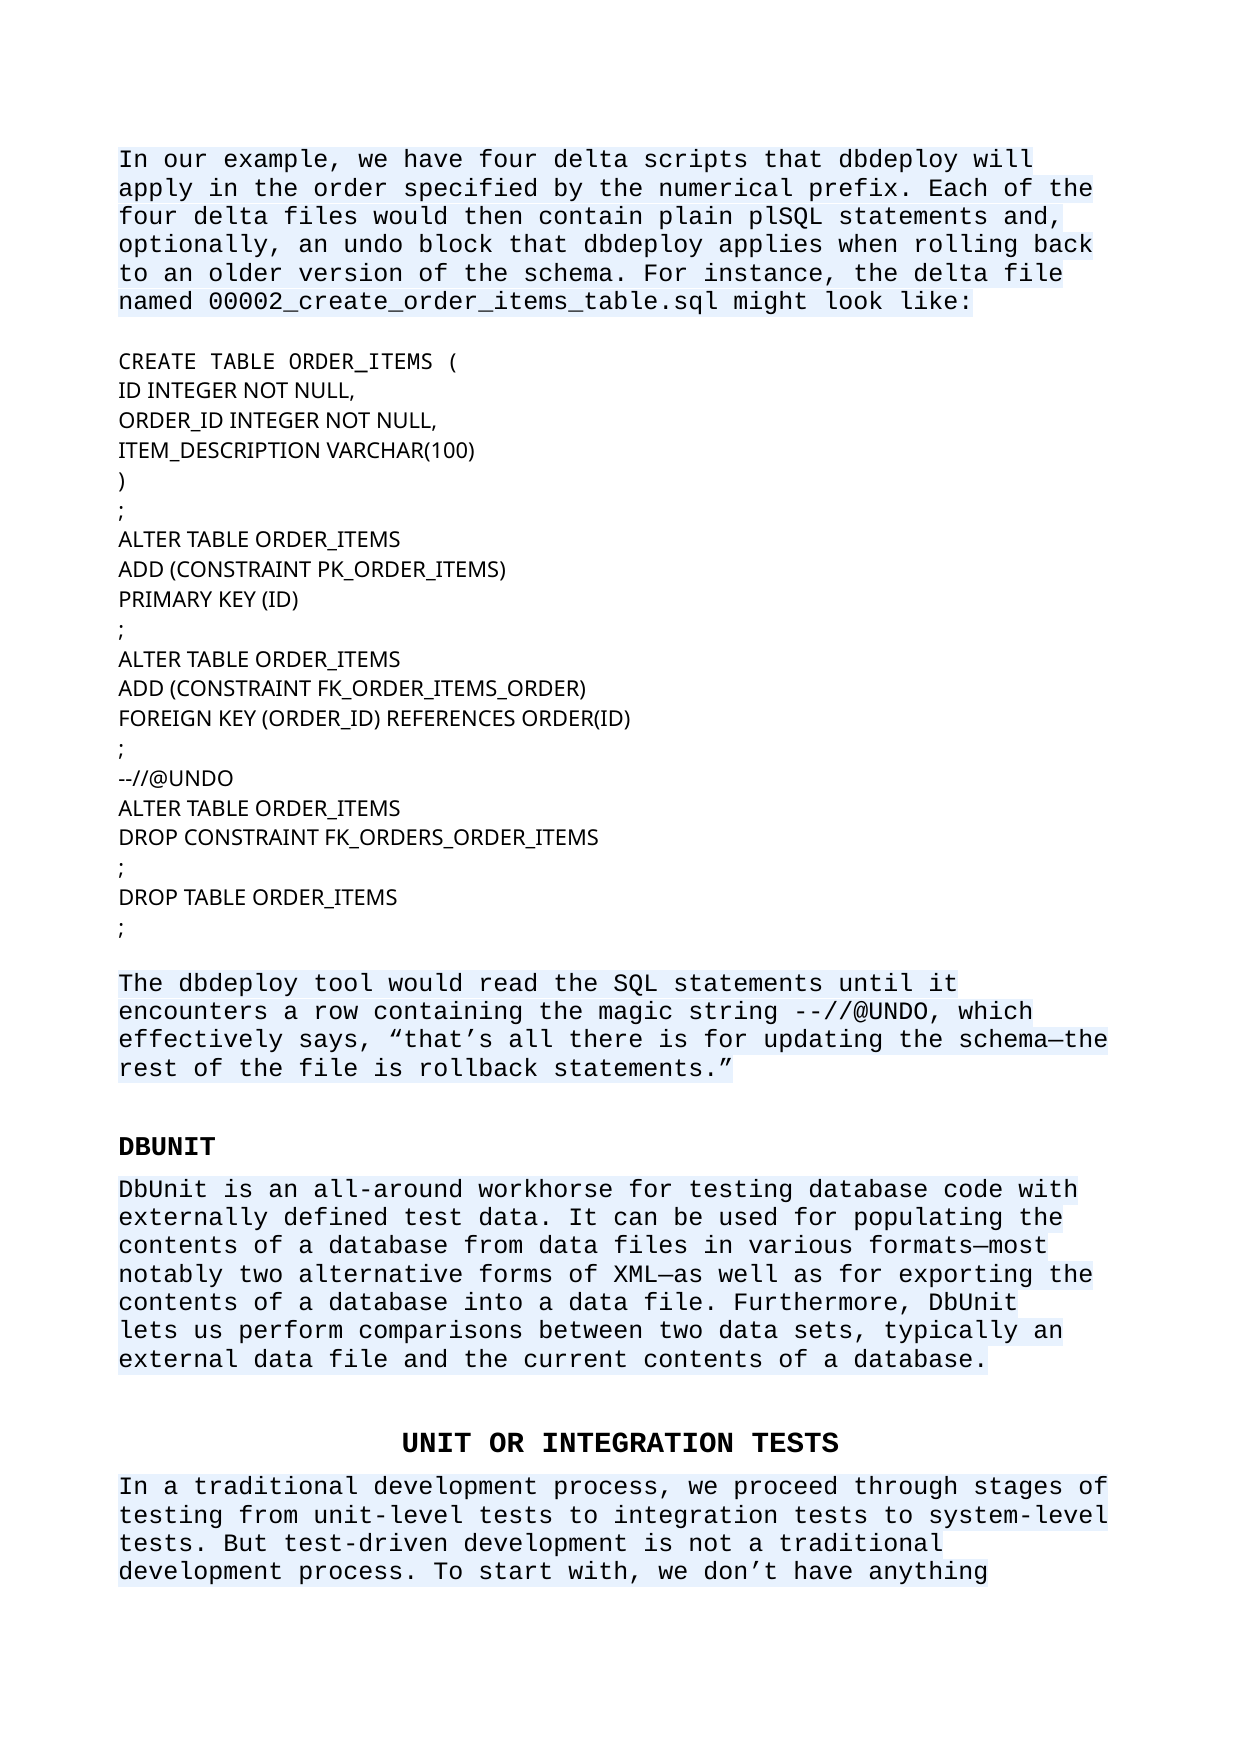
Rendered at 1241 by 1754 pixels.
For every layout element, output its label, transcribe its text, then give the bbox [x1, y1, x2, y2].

text ALTER TABLE ORDER_ITEMS [118, 643, 1122, 673]
subtitle DBUNIT [118, 1133, 1122, 1164]
text In a traditional development process, we proceed through stages of testing from unit-level tests to integration tests to system-level tests. But test-driven development is not a traditional development process. To start with, we don’t have anything [118, 1474, 1122, 1587]
text ; [118, 852, 1122, 882]
text ALTER TABLE ORDER_ITEMS [118, 524, 1122, 554]
text DbUnit is an all-around workhorse for testing database code with externally defined test data. It can be used for populating the contents of a database from data files in various formats—most notably two alternative forms of XML—as well as for exporting the contents of a database into a data file. Furthermore, DbUnit [118, 1176, 1122, 1318]
text DROP CONSTRAINT FK_ORDERS_ORDER_ITEMS [118, 822, 1122, 852]
text ; [118, 494, 1122, 524]
text PRIMARY KEY (ID) [118, 584, 1122, 614]
text DROP TABLE ORDER_ITEMS [118, 882, 1122, 912]
text ; [118, 733, 1122, 763]
text --//@UNDO [118, 763, 1122, 792]
text ID INTEGER NOT NULL, [118, 375, 1122, 405]
text lets us perform comparisons between two data sets, typically an external data file and the current contents of a database. [118, 1318, 1122, 1375]
text ; [118, 912, 1122, 941]
text ADD (CONSTRAINT PK_ORDER_ITEMS) [118, 554, 1122, 584]
text In our example, we have four delta scripts that dbdeploy will apply in the order specified by the numerical prefix. Each of the four delta files would then contain plain plSQL statements and, optionally, an undo block that dbdeploy applies when rolling back to an older version of the schema. For instance, the delta file named 00002_create_order_items_table.sql might look like: [118, 147, 1122, 317]
text ) [118, 465, 1122, 494]
text FOREIGN KEY (ORDER_ID) REFERENCES ORDER(ID) [118, 703, 1122, 733]
text ALTER TABLE ORDER_ITEMS [118, 792, 1122, 822]
subtitle UNIT OR INTEGRATION TESTS [118, 1428, 1122, 1461]
text ITEM_DESCRIPTION VARCHAR(100) [118, 435, 1122, 465]
text The dbdeploy tool would read the SQL statements until it encounters a row containing the magic string --//@UNDO, which effectively says, “that’s all there is for updating the schema—the rest of the file is rollback statements.” [118, 970, 1122, 1083]
text CREATE TABLE ORDER_ITEMS ( [118, 346, 1122, 375]
text ORDER_ID INTEGER NOT NULL, [118, 405, 1122, 435]
text ADD (CONSTRAINT FK_ORDER_ITEMS_ORDER) [118, 673, 1122, 703]
text ; [118, 614, 1122, 643]
